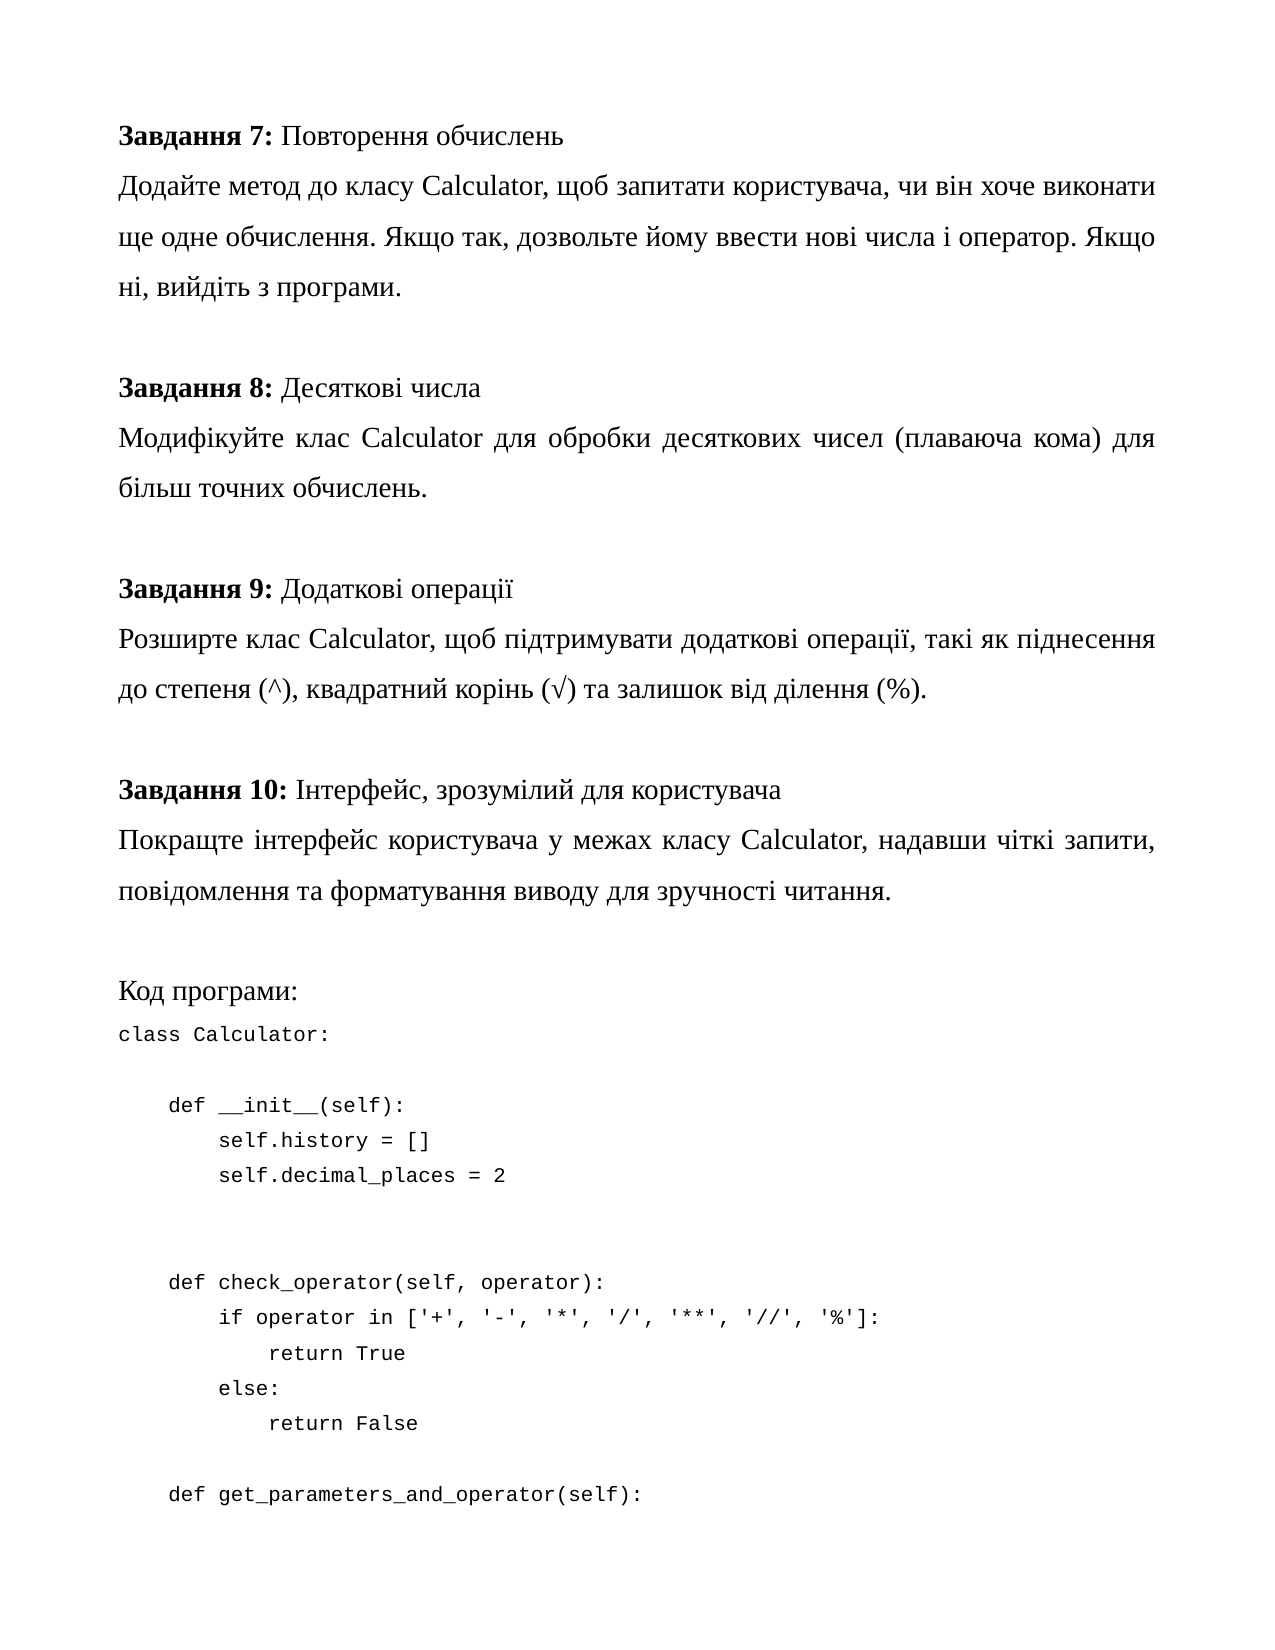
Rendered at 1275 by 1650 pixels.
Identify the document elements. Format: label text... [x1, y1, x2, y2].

text self.history = [] [118, 1130, 1157, 1154]
text Модифікуйте клас Calculator для обробки десяткових чисел (плаваюча кома) для більш точних обчислень. [118, 420, 1157, 504]
text Покращте інтерфейс користувача у межах класу Calculator, надавши чіткі запити, повідомлення та форматування виводу для зручності читання. [118, 822, 1157, 906]
text if operator in ['+', '-', '*', '/', '**', '//', '%']: [118, 1307, 1157, 1331]
text Розширте клас Calculator, щоб підтримувати додаткові операції, такі як піднесення до степеня (^), квадратний корінь (√) та залишок від ділення (%). [118, 621, 1157, 705]
text Код програми: [118, 973, 1157, 1007]
text def check_operator(self, operator): [118, 1272, 1157, 1295]
text return True [118, 1342, 1157, 1366]
text def __init__(self): [118, 1094, 1157, 1118]
text class Calculator: [118, 1024, 1157, 1047]
text Завдання 7: Повторення обчислень [118, 118, 1157, 152]
text Завдання 9: Додаткові операції [118, 571, 1157, 604]
text Додайте метод до класу Calculator, щоб запитати користувача, чи він хоче виконати ще одне обчислення. Якщо так, дозвольте йому ввести нові числа і оператор. Якщо ні, вийдіть з програми. [118, 168, 1157, 303]
text self.decimal_places = 2 [118, 1165, 1157, 1189]
text else: [118, 1378, 1157, 1402]
text Завдання 8: Десяткові числа [118, 370, 1157, 403]
text return False [118, 1413, 1157, 1437]
text Завдання 10: Інтерфейс, зрозумілий для користувача [118, 772, 1157, 806]
text def get_parameters_and_operator(self): [118, 1484, 1157, 1508]
